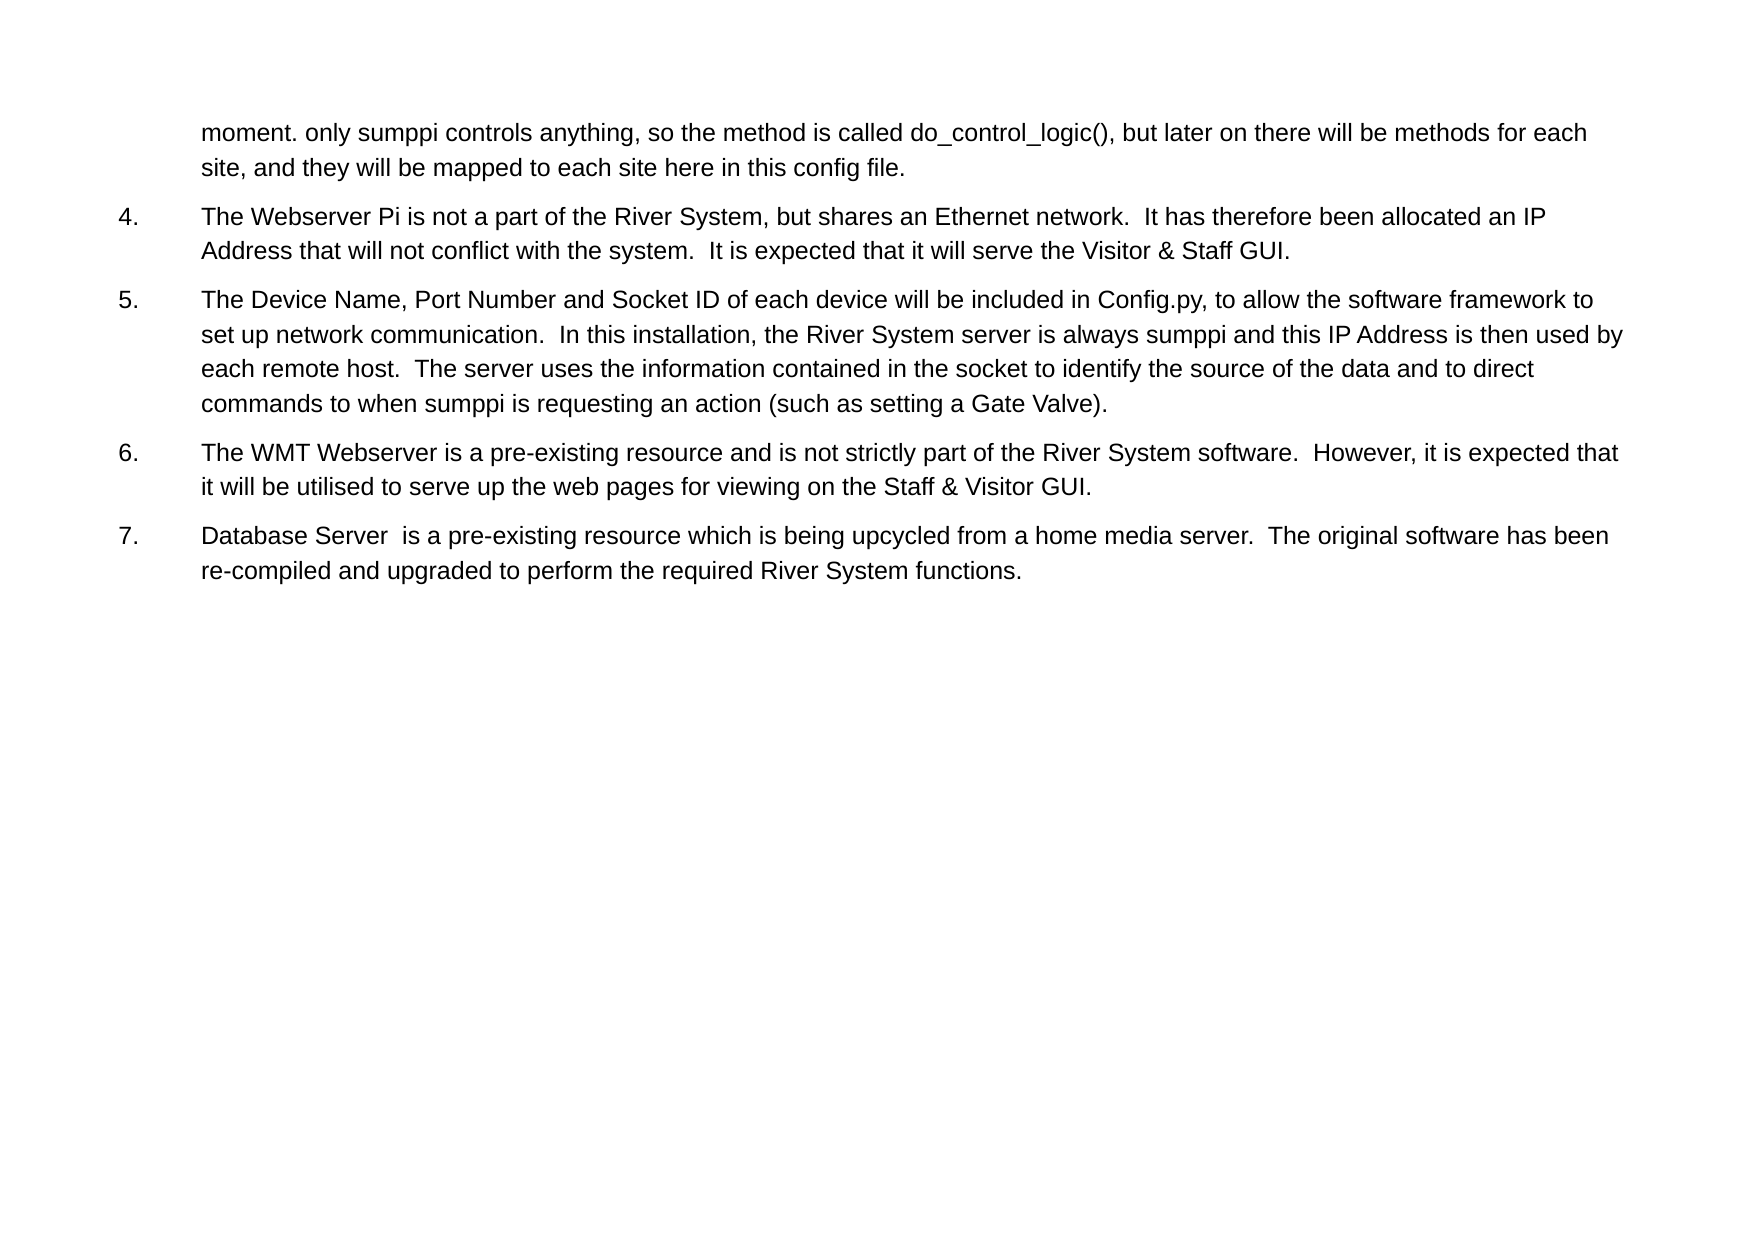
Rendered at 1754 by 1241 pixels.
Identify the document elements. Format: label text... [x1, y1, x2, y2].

text 4. The Webserver Pi is not a part of the River System, but shares an Ethernet network. It has therefore been allocated an IP Address that will not conflict with the system. It is expected that it will serve the Visitor & Staff GUI. [118, 202, 1636, 265]
text moment. only sumppi controls anything, so the method is called do_control_logic(), but later on there will be methods for each site, and they will be mapped to each site here in this config file. [118, 118, 1636, 181]
text 7. Database Server is a pre-existing resource which is being upcycled from a home media server. The original software has been re-compiled and upgraded to perform the required River System functions. [118, 521, 1636, 584]
text 5. The Device Name, Port Number and Socket ID of each device will be included in Config.py, to allow the software framework to set up network communication. In this installation, the River System server is always sumppi and this IP Address is then used by each remote host. The server uses the information contained in the socket to identify the source of the data and to direct commands to when sumppi is requesting an action (such as setting a Gate Valve). [118, 285, 1636, 417]
text 6. The WMT Webserver is a pre-existing resource and is not strictly part of the River System software. However, it is expected that it will be utilised to serve up the web pages for viewing on the Staff & Visitor GUI. [118, 438, 1636, 501]
